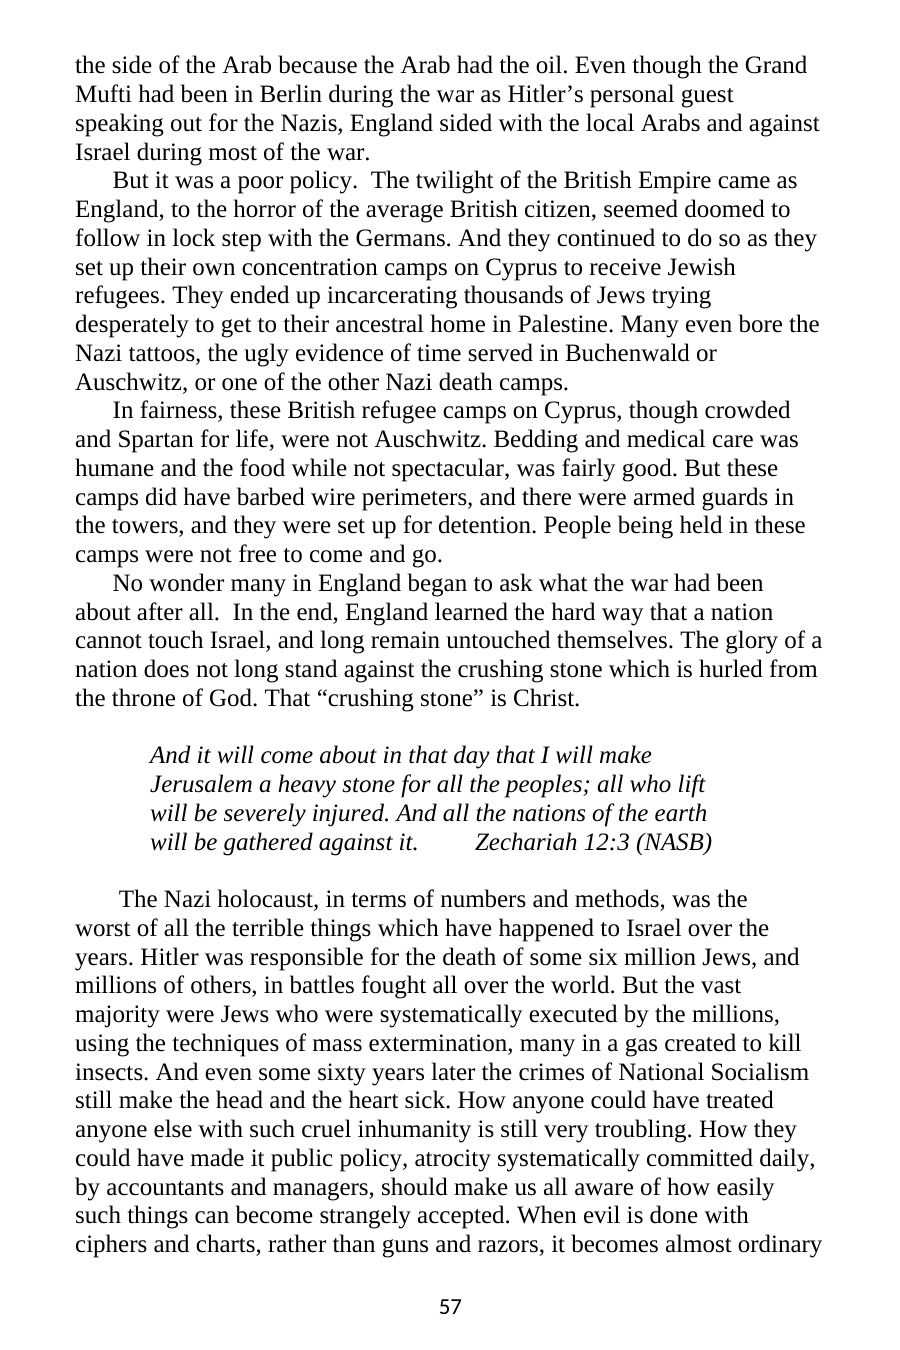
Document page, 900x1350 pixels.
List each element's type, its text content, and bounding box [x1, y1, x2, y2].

text In fairness, these British refugee camps on Cyprus, though crowded and Spartan for life, were not Auschwitz. Bedding and medical care was humane and the food while not spectacular, was fairly good. But these camps did have barbed wire perimeters, and there were armed guards in the towers, and they were set up for detention. People being held in these camps were not free to come and go. [75, 396, 825, 568]
text And it will come about in that day that I will make [75, 741, 825, 769]
text The Nazi holocaust, in terms of numbers and methods, was the [75, 884, 825, 913]
text But it was a poor policy. The twilight of the British Empire came as England, to the horror of the average British citizen, seemed doomed to follow in lock step with the Germans. And they continued to do so as they set up their own concentration camps on Cyprus to receive Jewish refugees. They ended up incarcerating thousands of Jews trying desperately to get to their ancestral home in Palestine. Many even bore the Nazi tattoos, the ugly evidence of time served in Buchenwald or Auschwitz, or one of the other Nazi death camps. [75, 166, 825, 396]
text No wonder many in England began to ask what the war had been about after all. In the end, England learned the hard way that a nation cannot touch Israel, and long remain untouched themselves. The glory of a nation does not long stand against the crushing stone which is hurled from the throne of God. That “crushing stone” is Christ. [75, 568, 825, 712]
text Jerusalem a heavy stone for all the peoples; all who lift [150, 769, 825, 798]
text will be gathered against it. Zechariah 12:3 (NASB) [75, 827, 825, 856]
text will be severely injured. And all the nations of the earth [150, 798, 825, 827]
text the side of the Arab because the Arab had the oil. Even though the Grand Mufti had been in Berlin during the war as Hitler’s personal guest speaking out for the Nazis, England sided with the local Arabs and against Israel during most of the war. [75, 51, 825, 166]
text worst of all the terrible things which have happened to Israel over the years. Hitler was responsible for the death of some six million Jews, and millions of others, in battles fought all over the world. But the vast majority were Jews who were systematically executed by the millions, using the techniques of mass extermination, many in a gas created to kill insects. And even some sixty years later the crimes of National Socialism still make the head and the heart sick. How anyone could have treated anyone else with such cruel inhumanity is still very troubling. How they could have made it public policy, atrocity systematically committed daily, by accountants and managers, should make us all aware of how easily such things can become strangely accepted. When evil is done with ciphers and charts, rather than guns and razors, it becomes almost ordinary [75, 913, 825, 1258]
